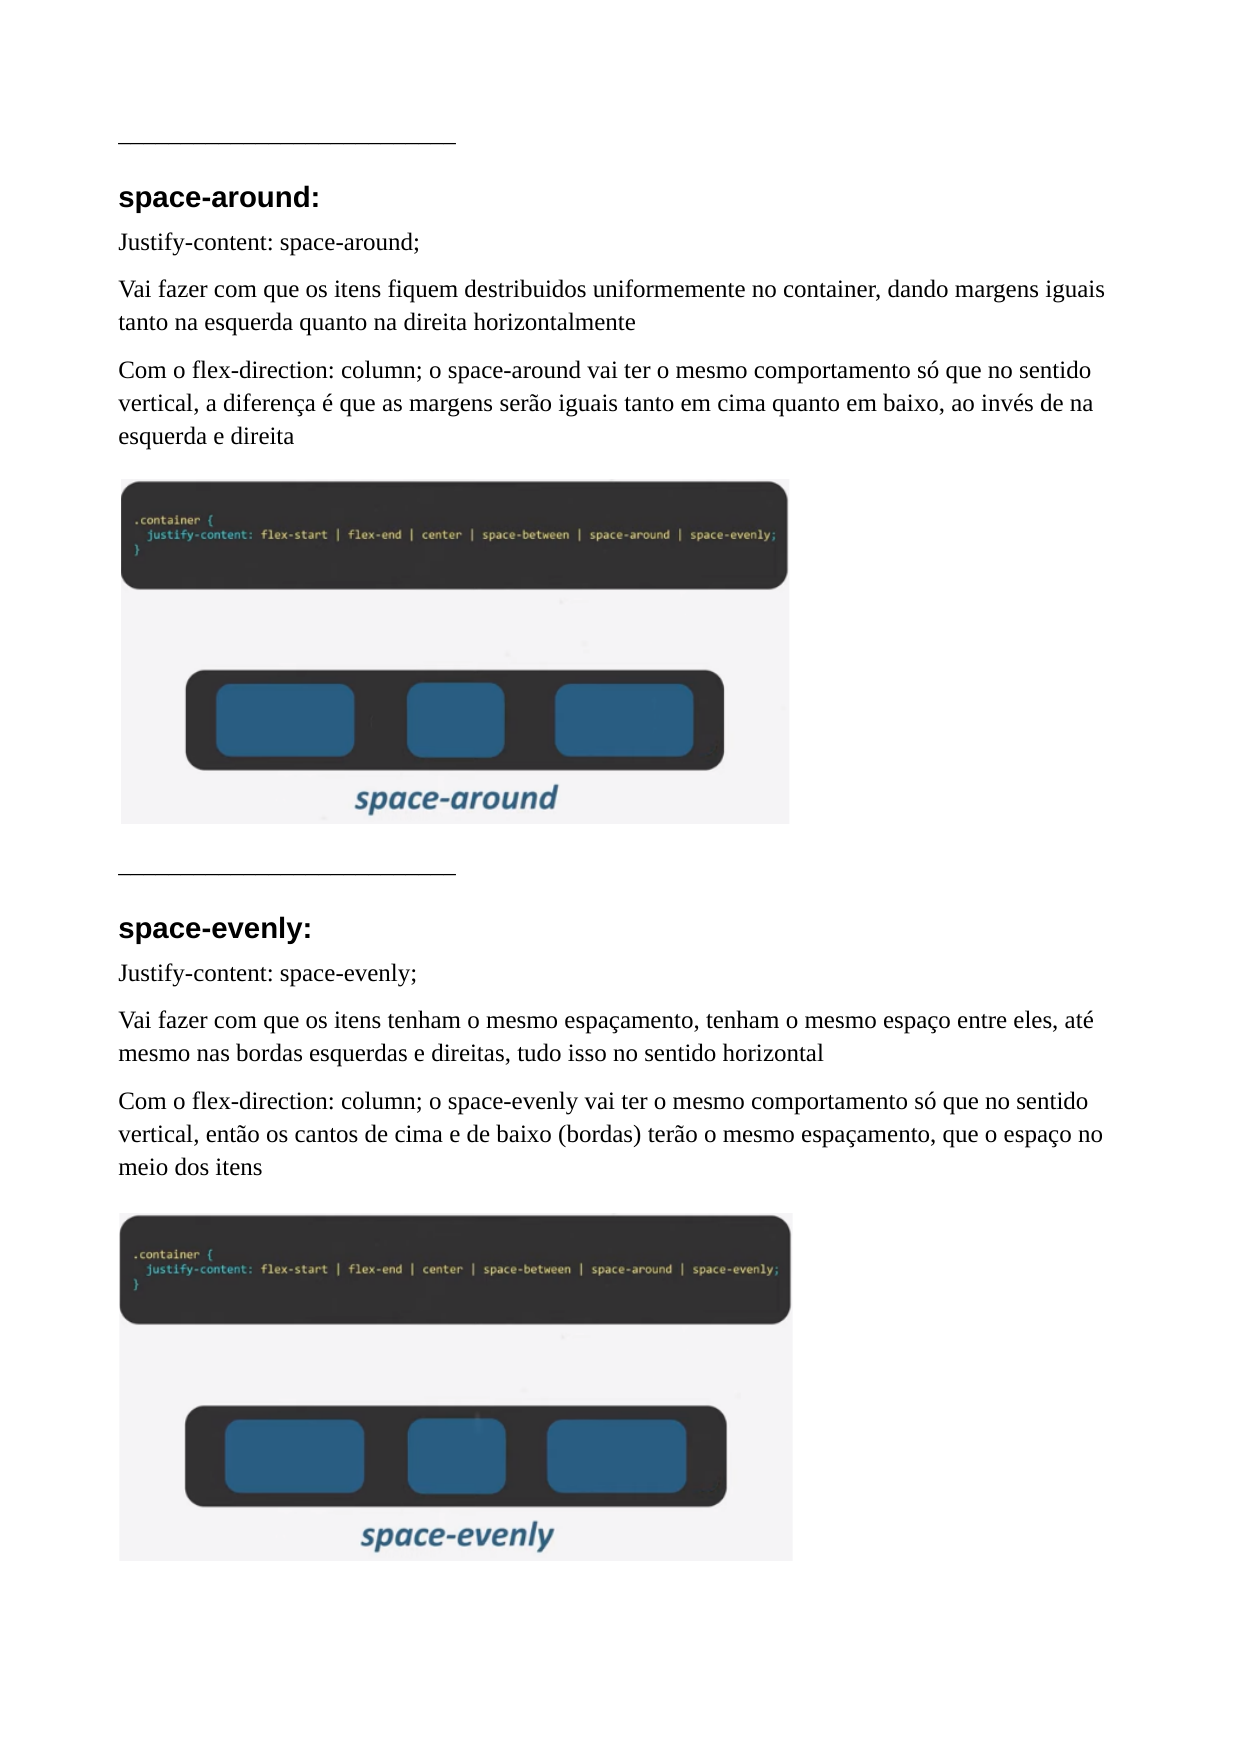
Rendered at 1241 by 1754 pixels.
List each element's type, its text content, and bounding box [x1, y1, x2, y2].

text Com o flex-direction: column; o space-evenly vai ter o mesmo comportamento só que no sentido vertical, então os cantos de cima e de baixo (bordas) terão o mesmo espaçamento, que o espaço no meio dos itens [118, 1086, 1122, 1181]
text Justify-content: space-evenly; [118, 958, 1122, 986]
text Vai fazer com que os itens fiquem destribuidos uniformemente no container, dando margens iguais tanto na esquerda quanto na direita horizontalmente [118, 274, 1122, 336]
subtitle space-around: [118, 180, 1122, 214]
text Justify-content: space-around; [118, 227, 1122, 255]
text ___________________________ [118, 118, 1122, 147]
text Vai fazer com que os itens tenham o mesmo espaçamento, tenham o mesmo espaço entre eles, até mesmo nas bordas esquerdas e direitas, tudo isso no sentido horizontal [118, 1005, 1122, 1067]
text Com o flex-direction: column; o space-around vai ter o mesmo comportamento só que no sentido vertical, a diferença é que as margens serão iguais tanto em cima quanto em baixo, ao invés de na esquerda e direita [118, 355, 1122, 449]
picture [119, 1213, 793, 1561]
subtitle space-evenly: [118, 911, 1122, 945]
picture [121, 479, 790, 824]
text ___________________________ [118, 849, 1122, 878]
